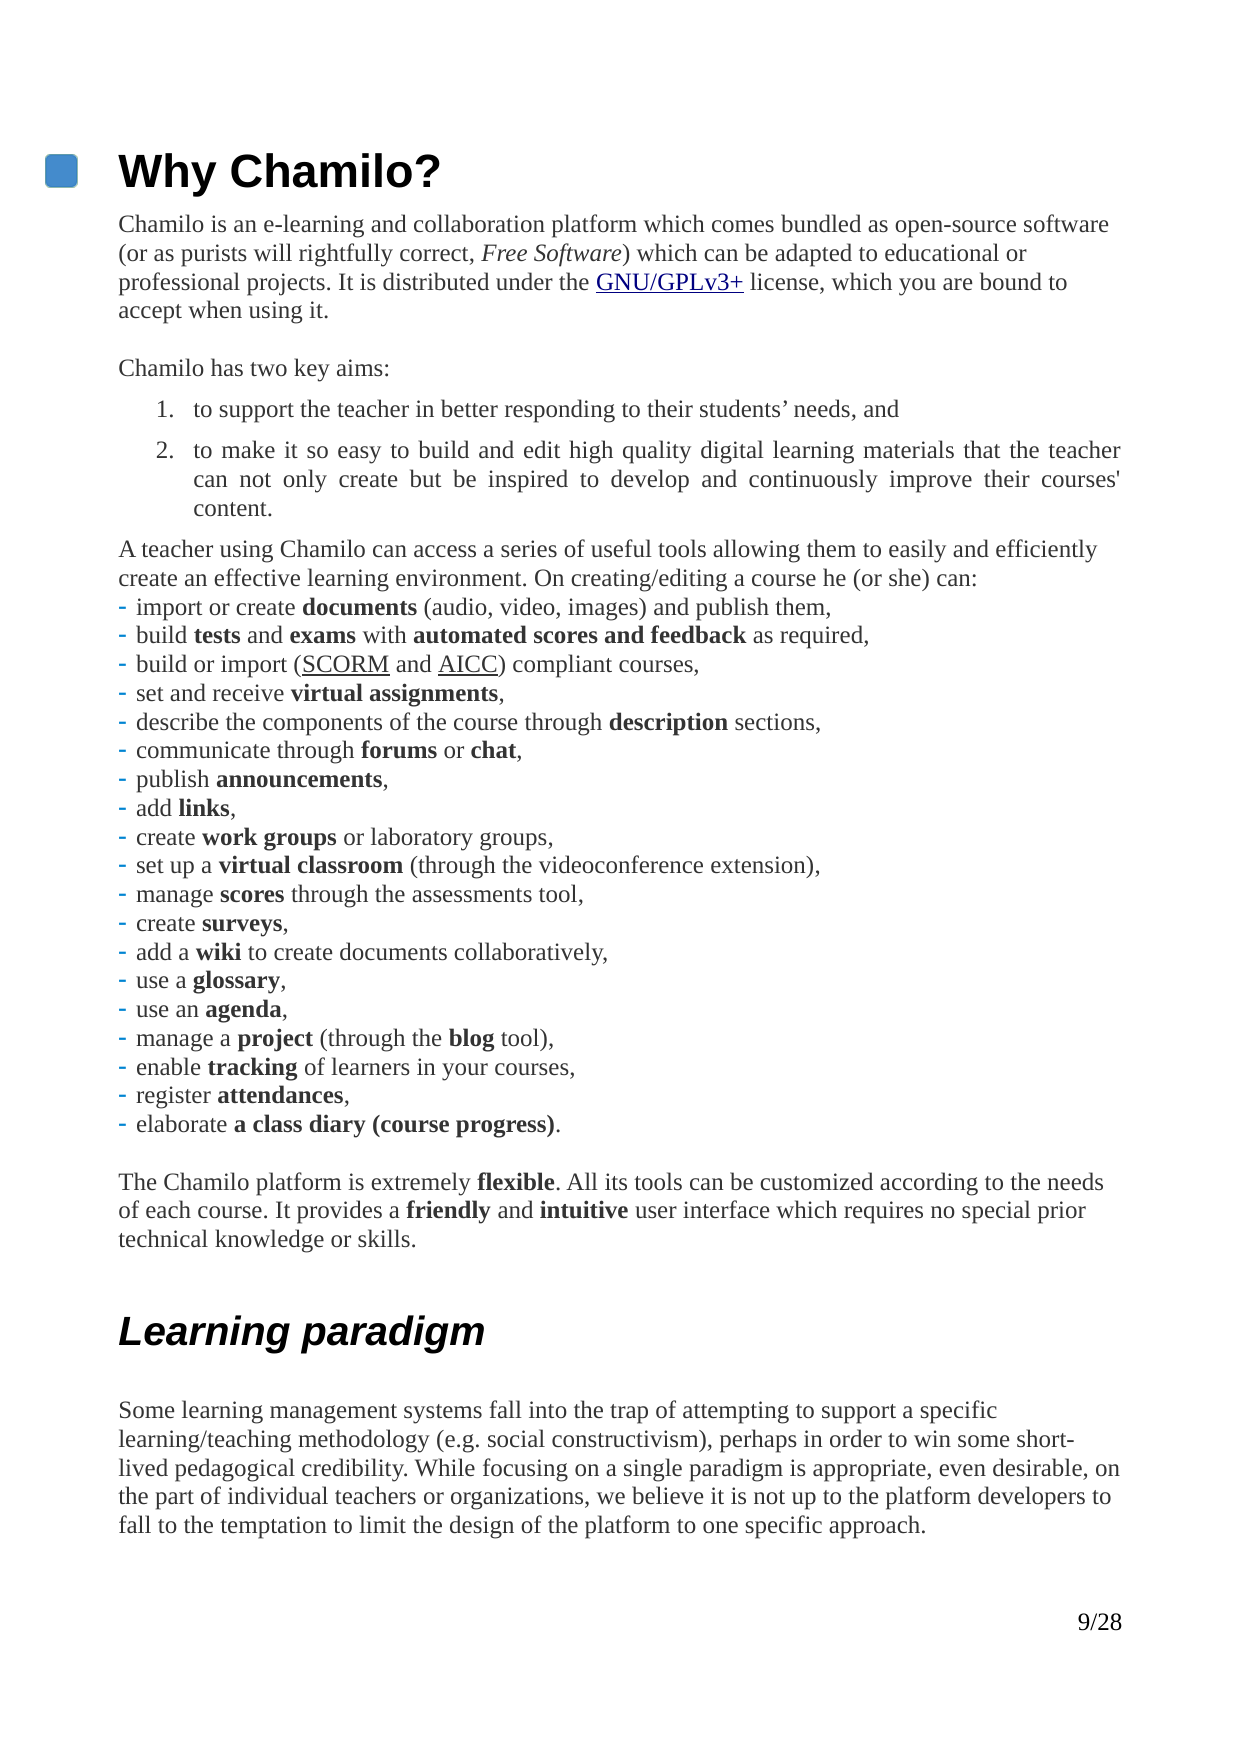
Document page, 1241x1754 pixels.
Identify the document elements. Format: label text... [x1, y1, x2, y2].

list create work groups or laboratory groups, [118, 822, 1122, 851]
list register attendances, [118, 1081, 1122, 1109]
list elaborate a class diary (course progress). [118, 1109, 1122, 1138]
list communicate through forums or chat, [118, 736, 1122, 764]
list build or import (SCORM and AICC) compliant courses, [118, 649, 1122, 678]
list set and receive virtual assignments, [118, 678, 1122, 707]
subtitle Why Chamilo? [118, 143, 1122, 197]
picture [44, 153, 79, 189]
list set up a virtual classroom (through the videoconference extension), [118, 851, 1122, 879]
text The Chamilo platform is extremely flexible. All its tools can be customized according to the needs of each course. It provides a friendly and intuitive user interface which requires no special prior technical knowledge or skills. [118, 1167, 1122, 1253]
list create surveys, [118, 908, 1122, 937]
text Chamilo has two key aims: [118, 353, 1122, 382]
list to make it so easy to build and edit high quality digital learning materials that the teacher can not only create but be inspired to develop and continuously improve their courses' content. [156, 436, 1122, 522]
text A teacher using Chamilo can access a series of useful tools allowing them to easily and efficiently create an effective learning environment. On creating/editing a course he (or she) can: [118, 534, 1122, 592]
list add links, [118, 793, 1122, 822]
list publish announcements, [118, 764, 1122, 793]
list enable tracking of learners in your courses, [118, 1052, 1122, 1081]
list import or create documents (audio, video, images) and publish them, [118, 592, 1122, 621]
list use a glossary, [118, 966, 1122, 994]
list manage scores through the assessments tool, [118, 879, 1122, 908]
text Chamilo is an e-learning and collaboration platform which comes bundled as open-source software (or as purists will rightfully correct, Free Software) which can be adapted to educational or professional projects. It is distributed under the GNU/GPLv3+ license, which you are bound to accept when using it. [118, 209, 1122, 324]
list to support the teacher in better responding to their students’ needs, and [156, 394, 1122, 423]
text Some learning management systems fall into the trap of attempting to support a specific learning/teaching methodology (e.g. social constructivism), perhaps in order to win some short-lived pedagogical credibility. While focusing on a single paradigm is appropriate, even desirable, on the part of individual teachers or organizations, we believe it is not up to the platform developers to fall to the temptation to limit the design of the platform to one specific approach. [118, 1395, 1122, 1539]
list describe the components of the course through description sections, [118, 707, 1122, 736]
subtitle Learning paradigm [118, 1307, 1122, 1354]
list add a wiki to create documents collaboratively, [118, 937, 1122, 966]
list build tests and exams with automated scores and feedback as required, [118, 621, 1122, 649]
list use an agenda, [118, 994, 1122, 1023]
list manage a project (through the blog tool), [118, 1023, 1122, 1052]
